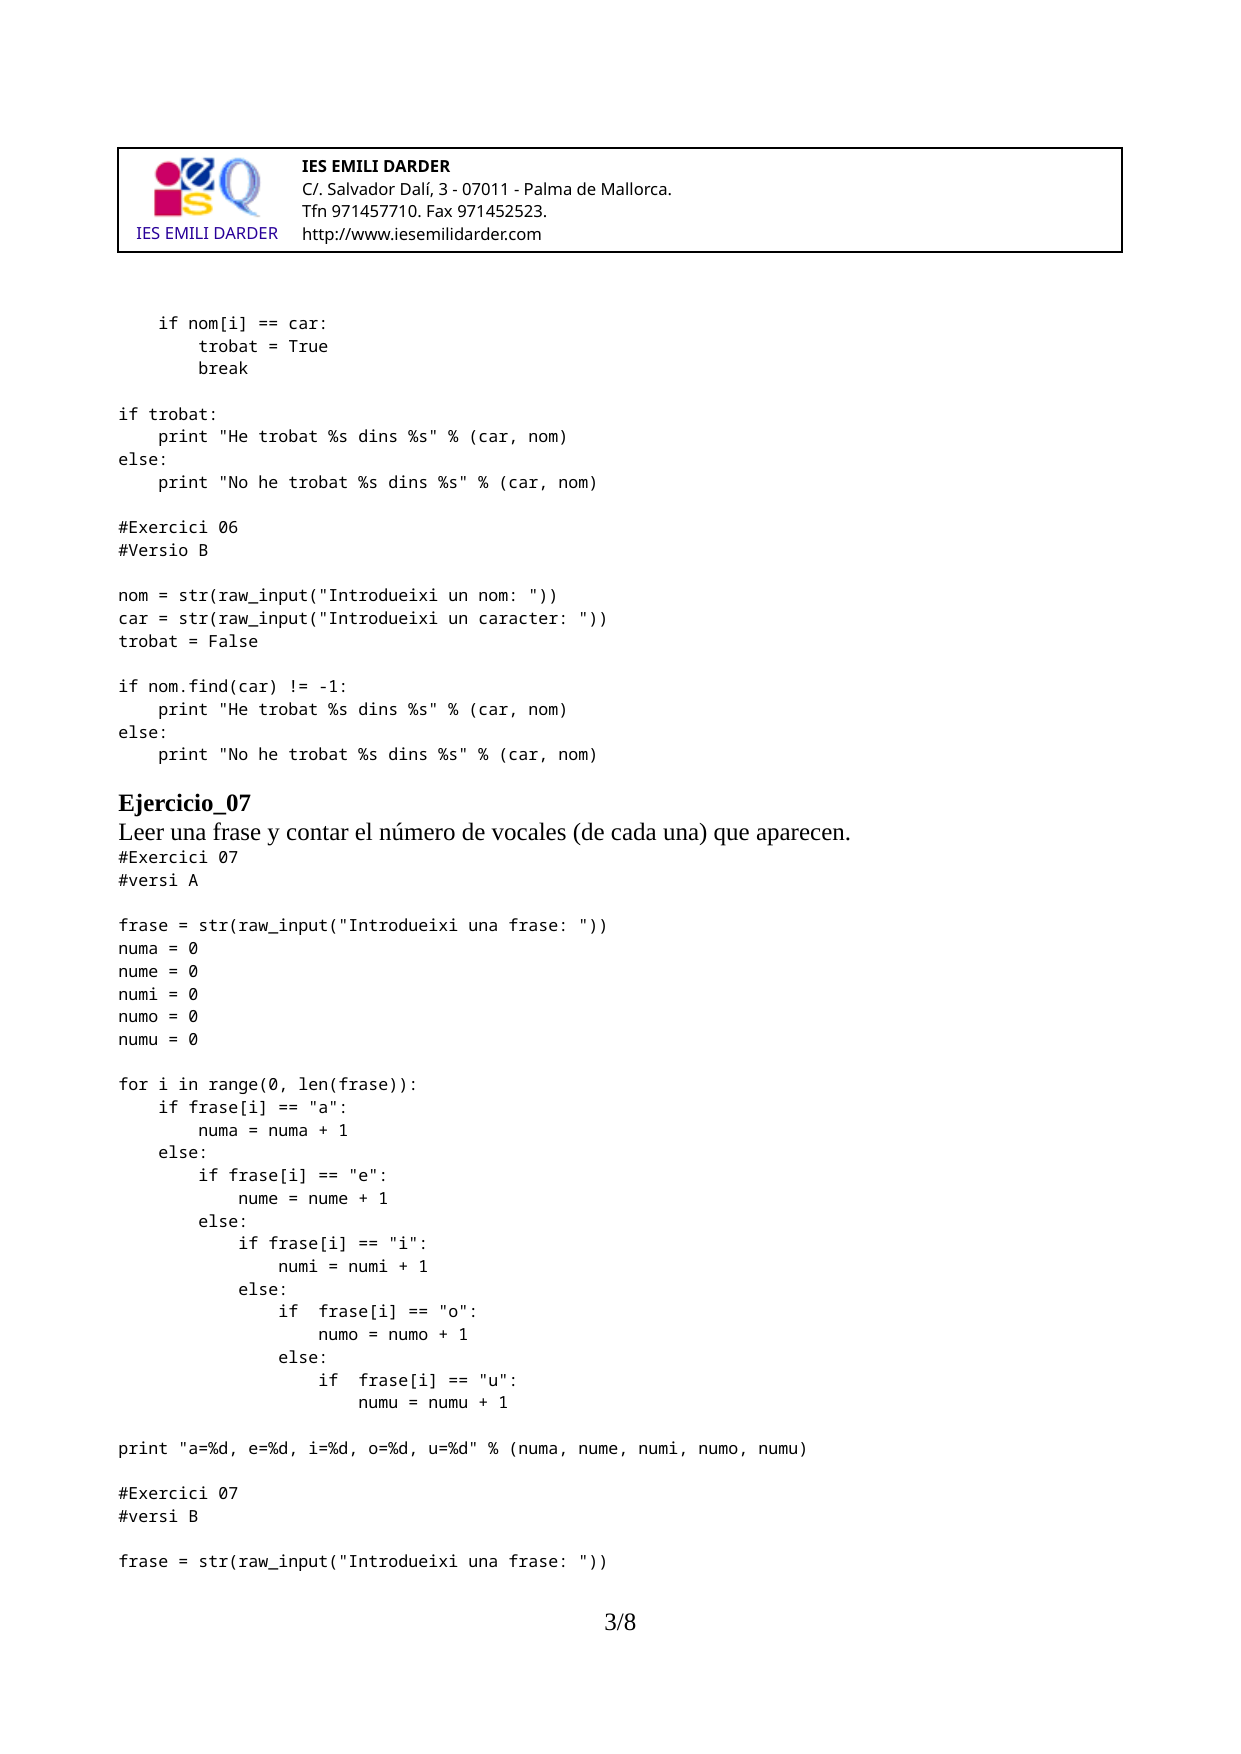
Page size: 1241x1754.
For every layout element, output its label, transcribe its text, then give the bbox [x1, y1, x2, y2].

text print "He trobat %s dins %s" % (car, nom) [118, 698, 1122, 720]
picture [150, 156, 265, 222]
text else: [118, 1346, 1122, 1368]
text Leer una frase y contar el número de vocales (de cada una) que aparecen. [118, 817, 1122, 846]
text #versi B [118, 1504, 1122, 1527]
text #Exercici 06 [118, 516, 1122, 539]
text print "No he trobat %s dins %s" % (car, nom) [118, 743, 1122, 766]
text frase = str(raw_input("Introdueixi una frase: ")) [118, 1550, 1122, 1573]
text car = str(raw_input("Introdueixi un caracter: ")) [118, 607, 1122, 629]
text if nom.find(car) != -1: [118, 675, 1122, 698]
text print "No he trobat %s dins %s" % (car, nom) [118, 471, 1122, 493]
text numi = numi + 1 [118, 1255, 1122, 1277]
text #Exercici 07 [118, 1482, 1122, 1504]
text else: [118, 1209, 1122, 1232]
text numo = 0 [118, 1005, 1122, 1028]
text if frase[i] == "u": [118, 1368, 1122, 1391]
text numu = numu + 1 [118, 1391, 1122, 1414]
text print "a=%d, e=%d, i=%d, o=%d, u=%d" % (numa, nume, numi, numo, numu) [118, 1436, 1122, 1459]
text #Versio B [118, 539, 1122, 561]
text break [118, 357, 1122, 380]
text #Exercici 07 [118, 846, 1122, 869]
text if frase[i] == "e": [118, 1164, 1122, 1187]
text if frase[i] == "a": [118, 1096, 1122, 1118]
text Ejercicio_07 [118, 788, 1122, 817]
text trobat = True [118, 334, 1122, 357]
text if frase[i] == "o": [118, 1300, 1122, 1323]
text if frase[i] == "i": [118, 1232, 1122, 1255]
text nom = str(raw_input("Introdueixi un nom: ")) [118, 584, 1122, 607]
text numi = 0 [118, 982, 1122, 1005]
text else: [118, 1277, 1122, 1300]
text else: [118, 1141, 1122, 1164]
text numa = 0 [118, 937, 1122, 959]
text if trobat: [118, 402, 1122, 425]
text #versi A [118, 869, 1122, 891]
text if nom[i] == car: [118, 312, 1122, 334]
text numo = numo + 1 [118, 1323, 1122, 1346]
text nume = 0 [118, 959, 1122, 982]
text trobat = False [118, 629, 1122, 652]
text else: [118, 720, 1122, 743]
text numu = 0 [118, 1028, 1122, 1050]
text for i in range(0, len(frase)): [118, 1073, 1122, 1096]
text print "He trobat %s dins %s" % (car, nom) [118, 425, 1122, 448]
text else: [118, 448, 1122, 471]
text nume = nume + 1 [118, 1187, 1122, 1209]
text frase = str(raw_input("Introdueixi una frase: ")) [118, 914, 1122, 937]
text numa = numa + 1 [118, 1118, 1122, 1141]
